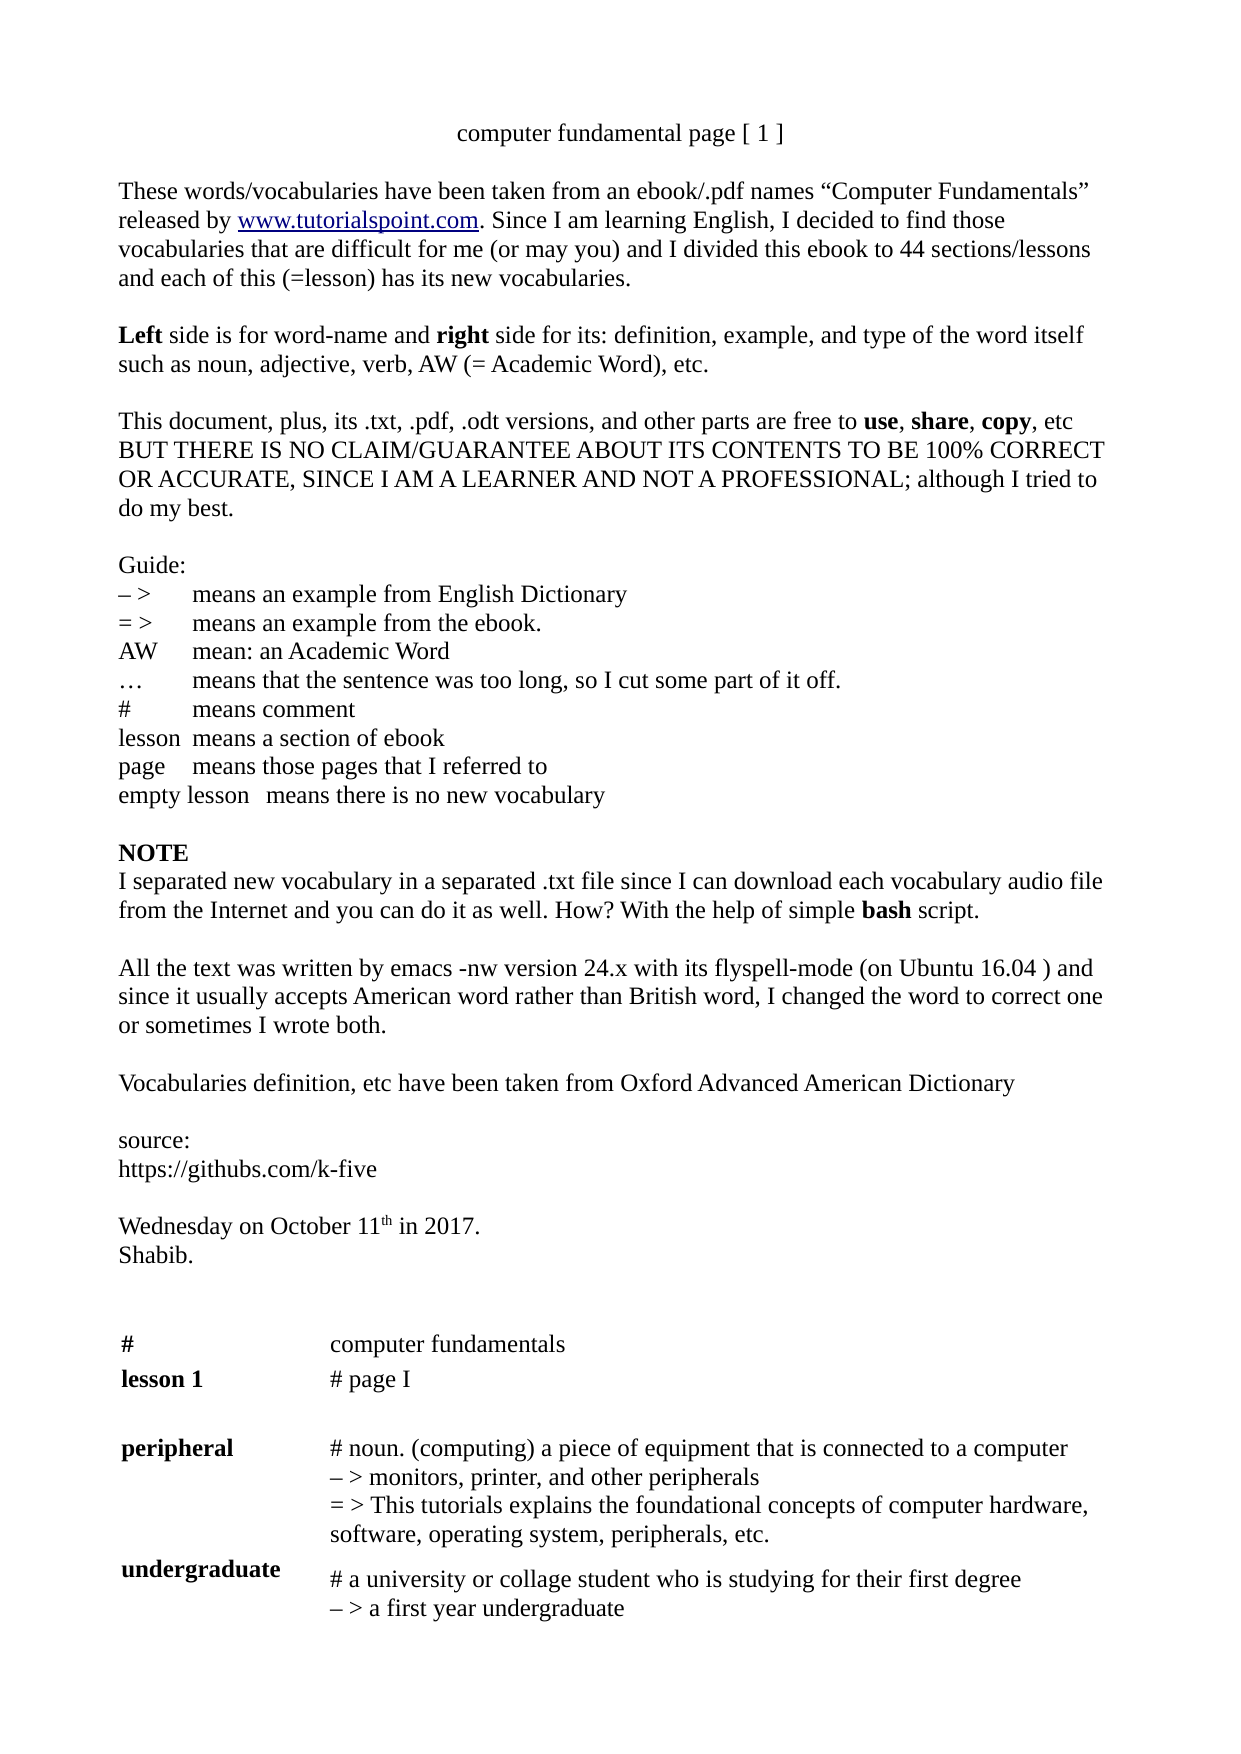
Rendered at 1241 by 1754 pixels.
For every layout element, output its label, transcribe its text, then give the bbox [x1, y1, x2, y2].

text – > means an example from English Dictionary [118, 579, 1122, 608]
text lesson means a section of ebook [118, 723, 1122, 751]
table_cell # noun. (computing) a piece of equipment that is connected to a computer – > monitors, printer, and other peripherals = > This tutorials explains the foundational concepts of computer hardware, software, operating system, peripherals, etc. [327, 1430, 1122, 1551]
text Shabib. [118, 1240, 1122, 1269]
text I separated new vocabulary in a separated .txt file since I can download each vocabulary audio file from the Internet and you can do it as well. How? With the help of simple bash script. [118, 866, 1122, 924]
text … means that the sentence was too long, so I cut some part of it off. [118, 665, 1122, 694]
text empty lesson means there is no new vocabulary [118, 780, 1122, 809]
text https://githubs.com/k-five [118, 1154, 1122, 1183]
table_cell [118, 1396, 327, 1430]
text Wednesday on October 11th in 2017. [118, 1211, 1122, 1240]
text # means comment [118, 694, 1122, 723]
text page means those pages that I referred to [118, 751, 1122, 780]
table_cell undergraduate [118, 1551, 327, 1636]
text Guide: [118, 550, 1122, 579]
text All the text was written by emacs -nw version 24.x with its flyspell-mode (on Ubuntu 16.04 ) and since it usually accepts American word rather than British word, I changed the word to correct one or sometimes I wrote both. [118, 953, 1122, 1039]
table_header computer fundamentals [327, 1326, 1122, 1361]
text AW mean: an Academic Word [118, 636, 1122, 665]
table_header # [118, 1326, 327, 1361]
text source: [118, 1125, 1122, 1154]
table_cell peripheral [118, 1430, 327, 1551]
table_cell lesson 1 [118, 1361, 327, 1396]
table_cell [327, 1396, 1122, 1430]
text This document, plus, its .txt, .pdf, .odt versions, and other parts are free to use, share, copy, etc BUT THERE IS NO CLAIM/GUARANTEE ABOUT ITS CONTENTS TO BE 100% CORRECT OR ACCURATE, SINCE I AM A LEARNER AND NOT A PROFESSIONAL; although I tried to do my best. [118, 406, 1122, 521]
text Vocabularies definition, etc have been taken from Oxford Advanced American Dictionary [118, 1068, 1122, 1096]
table_cell # page I [327, 1361, 1122, 1396]
text Left side is for word-name and right side for its: definition, example, and type of the word itself such as noun, adjective, verb, AW (= Academic Word), etc. [118, 320, 1122, 378]
table_cell # a university or collage student who is studying for their first degree – > a first year undergraduate [327, 1551, 1122, 1636]
text = > means an example from the ebook. [118, 608, 1122, 636]
text These words/vocabularies have been taken from an ebook/.pdf names “Computer Fundamentals” released by www.tutorialspoint.com. Since I am learning English, I decided to find those vocabularies that are difficult for me (or may you) and I divided this ebook to 44 sections/lessons and each of this (=lesson) has its new vocabularies. [118, 176, 1122, 291]
text NOTE [118, 838, 1122, 866]
